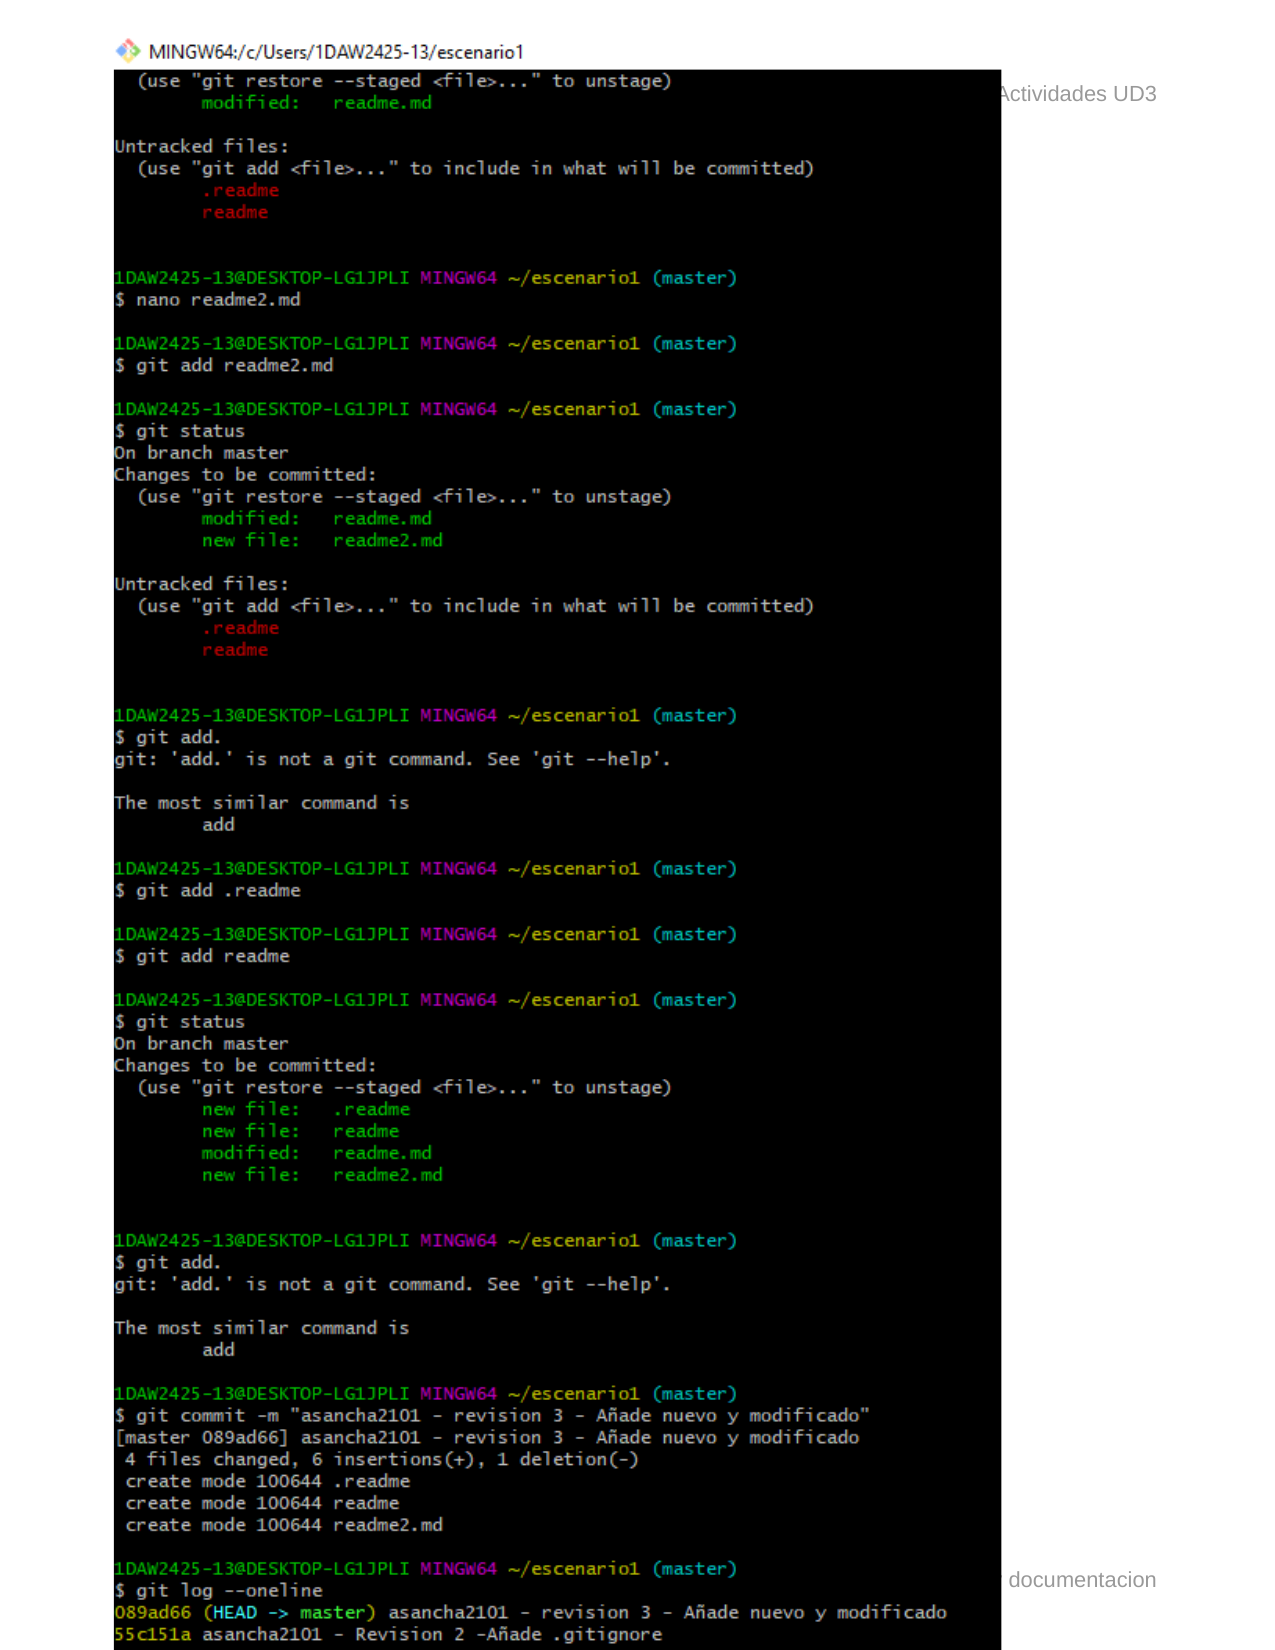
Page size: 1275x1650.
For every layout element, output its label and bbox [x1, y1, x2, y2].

picture [113, 34, 1002, 1650]
